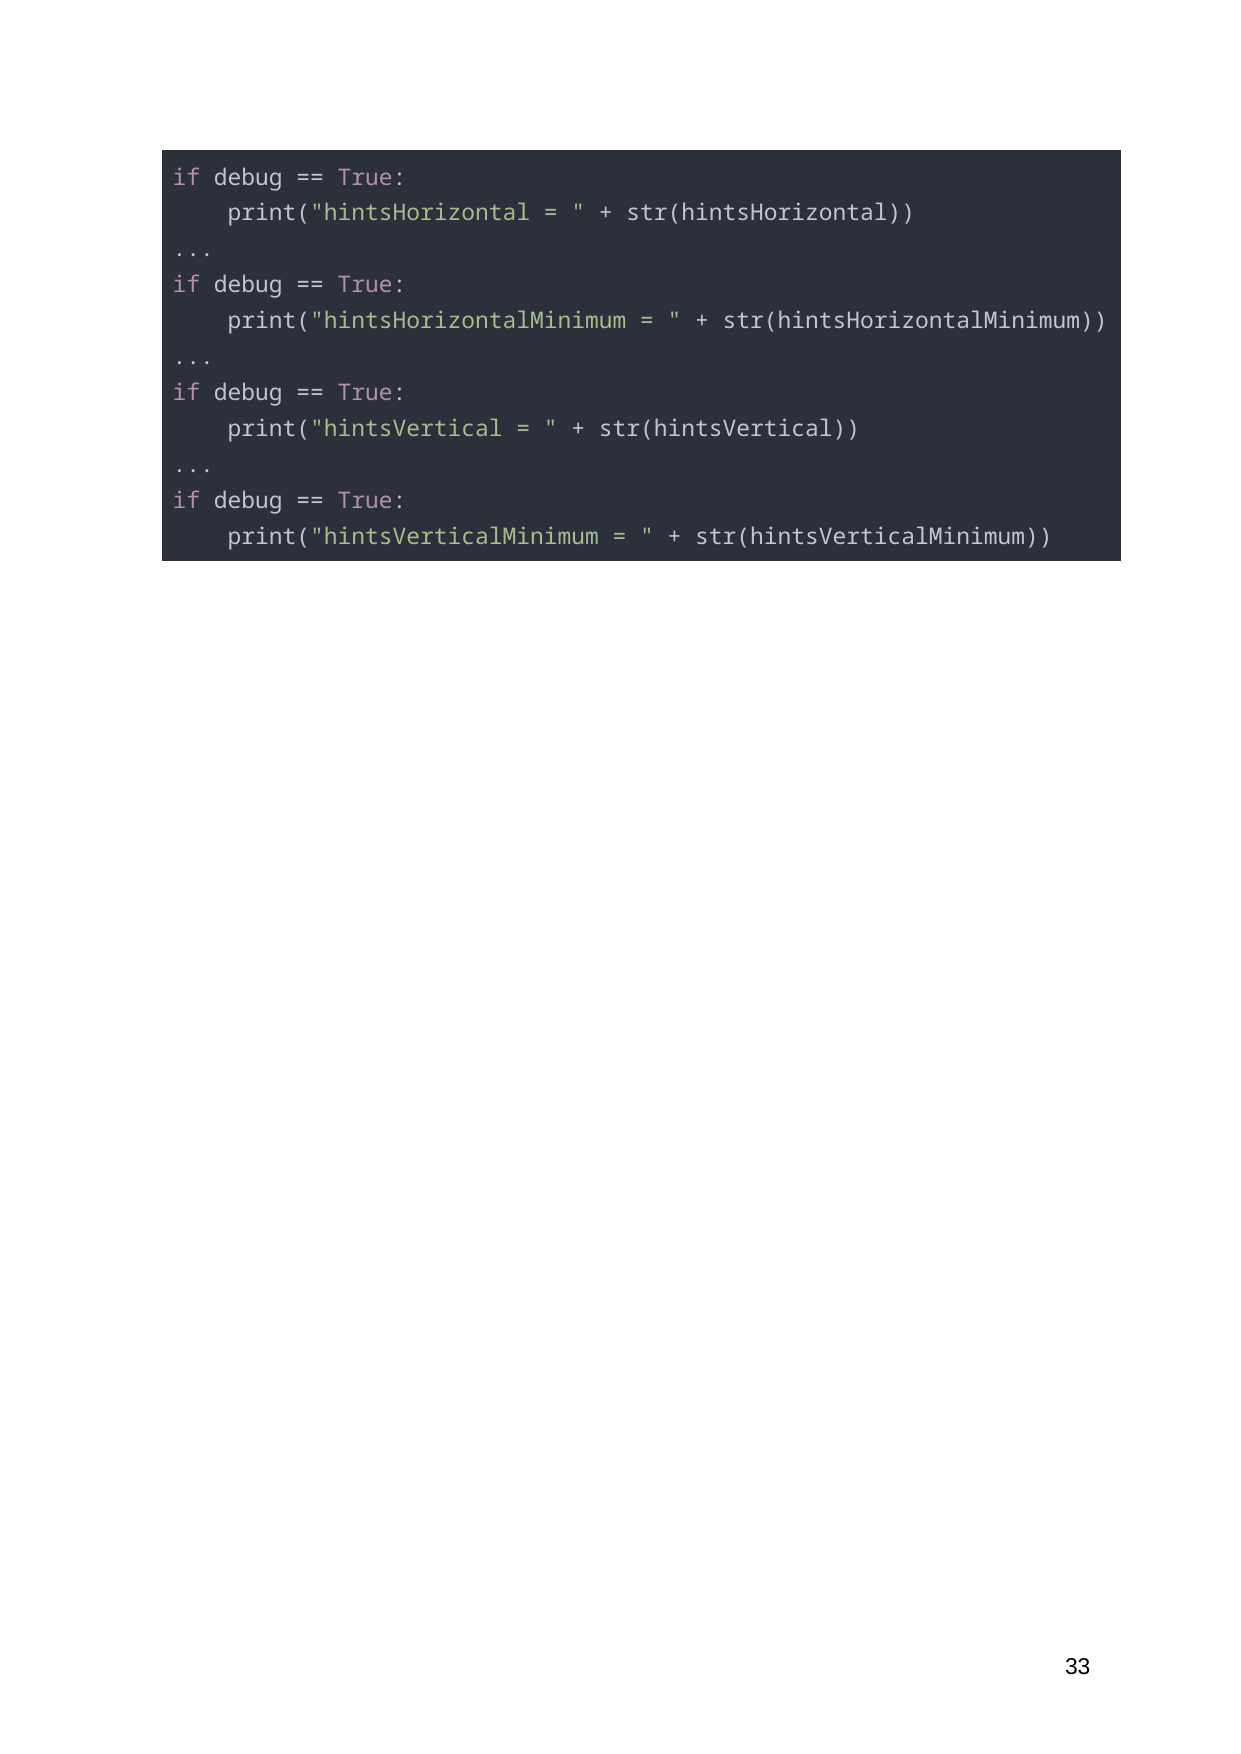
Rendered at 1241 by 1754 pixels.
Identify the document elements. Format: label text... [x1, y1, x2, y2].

table_header if debug == True: print("hintsHorizontal = " + str(hintsHorizontal)) ... if debug == True: print("hintsHorizontalMinimum = " + str(hintsHorizontalMinimum)) ... if debug == True: print("hintsVertical = " + str(hintsVertical)) ... if debug == True: print("hintsVerticalMinimum = " + str(hintsVerticalMinimum)) [162, 150, 1121, 561]
